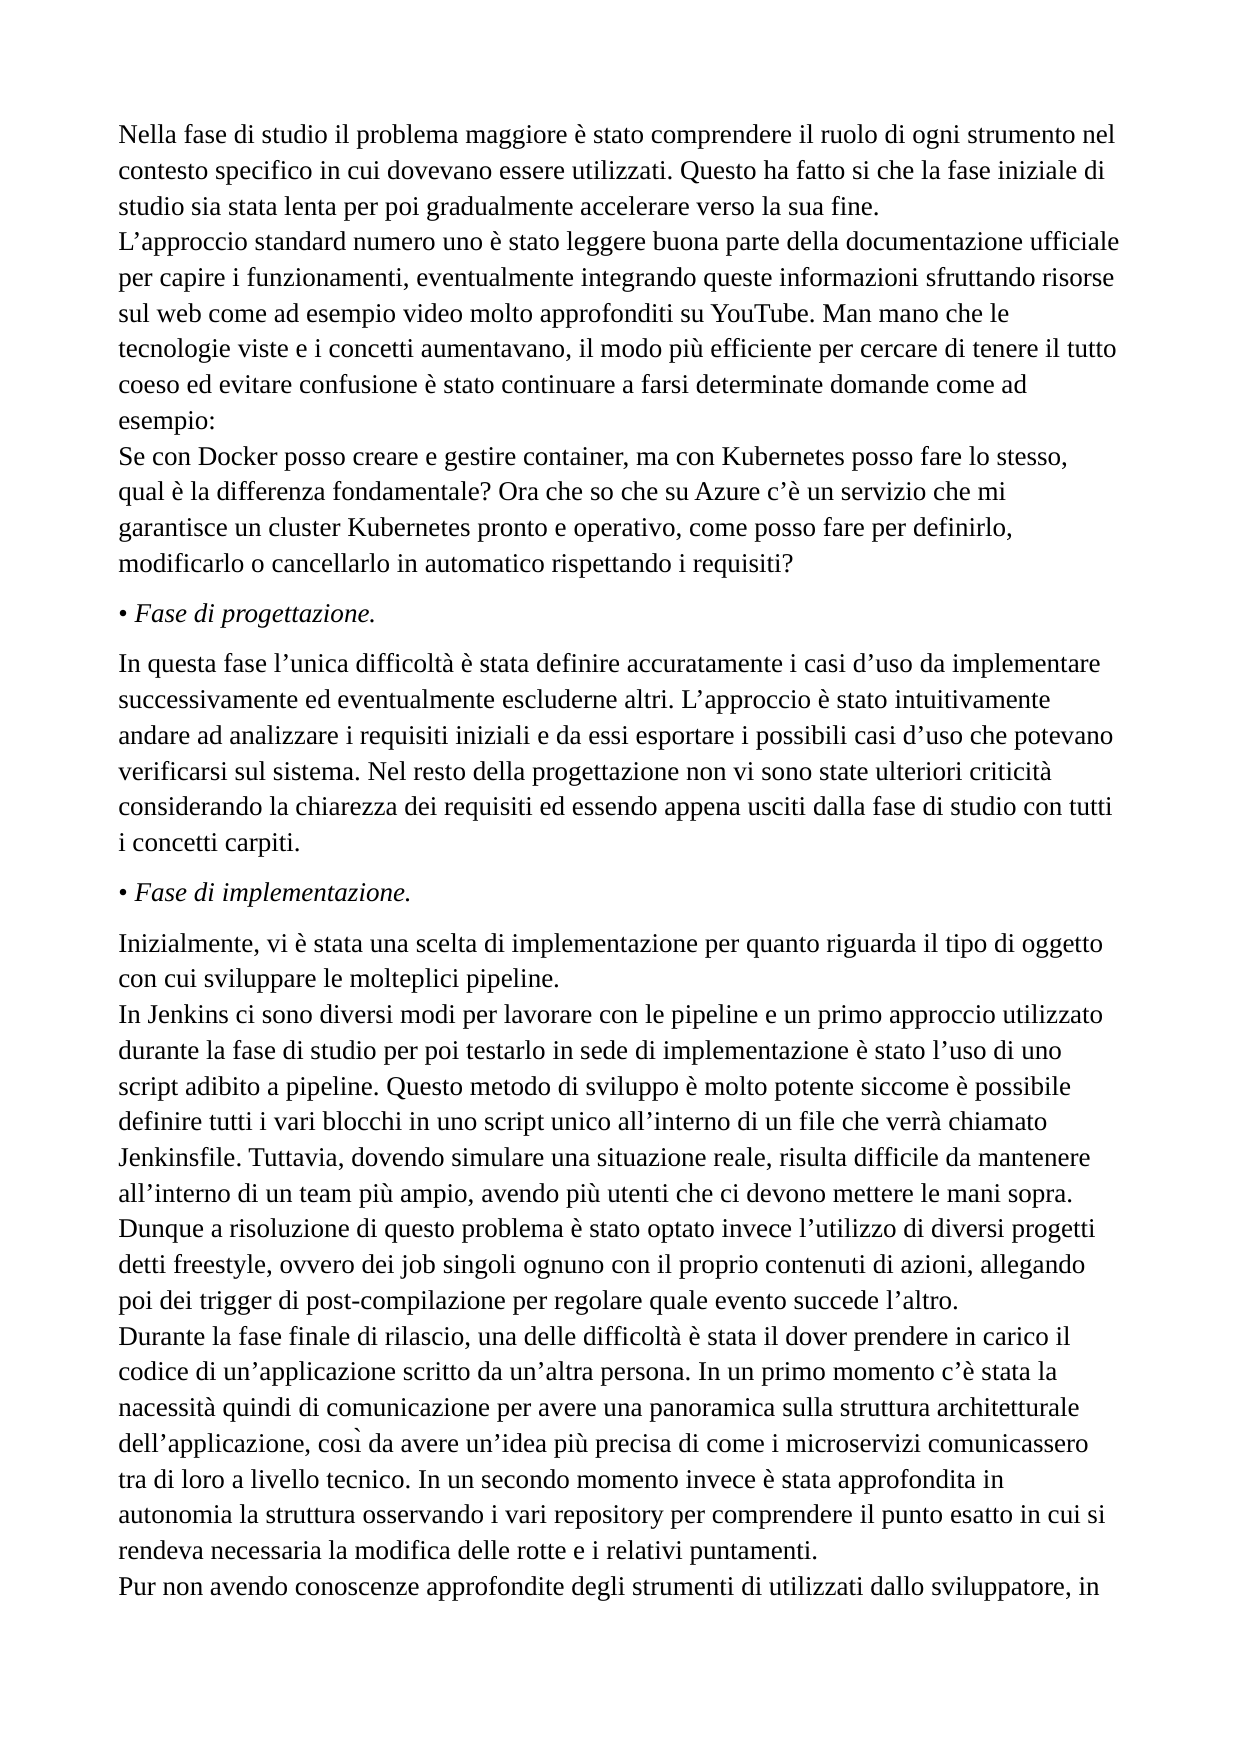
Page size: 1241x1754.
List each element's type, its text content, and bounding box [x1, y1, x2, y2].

text • Fase di implementazione. [118, 876, 1122, 908]
text • Fase di progettazione. [118, 597, 1122, 628]
text Inizialmente, vi è stata una scelta di implementazione per quanto riguarda il tipo di oggetto con cui sviluppare le molteplici pipeline. In Jenkins ci sono diversi modi per lavorare con le pipeline e un primo approccio utilizzato durante la fase di studio per poi testarlo in sede di implementazione è stato l’uso di uno script adibito a pipeline. Questo metodo di sviluppo è molto potente siccome è possibile definire tutti i vari blocchi in uno script unico all’interno di un file che verrà chiamato Jenkinsfile. Tuttavia, dovendo simulare una situazione reale, risulta difficile da mantenere all’interno di un team più ampio, avendo più utenti che ci devono mettere le mani sopra. Dunque a risoluzione di questo problema è stato optato invece l’utilizzo di diversi progetti detti freestyle, ovvero dei job singoli ognuno con il proprio contenuti di azioni, allegando poi dei trigger di post-compilazione per regolare quale evento succede l’altro. Durante la fase finale di rilascio, una delle difficoltà è stata il dover prendere in carico il codice di un’applicazione scritto da un’altra persona. In un primo momento c’è stata la nacessità quindi di comunicazione per avere una panoramica sulla struttura architetturale dell’applicazione, cosı̀ da avere un’idea più precisa di come i microservizi comunicassero tra di loro a livello tecnico. In un secondo momento invece è stata approfondita in autonomia la struttura osservando i vari repository per comprendere il punto esatto in cui si rendeva necessaria la modifica delle rotte e i relativi puntamenti. Pur non avendo conoscenze approfondite degli strumenti di utilizzati dallo sviluppatore, in [118, 927, 1122, 1601]
text In questa fase l’unica difficoltà è stata definire accuratamente i casi d’uso da implementare successivamente ed eventualmente escluderne altri. L’approccio è stato intuitivamente andare ad analizzare i requisiti iniziali e da essi esportare i possibili casi d’uso che potevano verificarsi sul sistema. Nel resto della progettazione non vi sono state ulteriori criticità considerando la chiarezza dei requisiti ed essendo appena usciti dalla fase di studio con tutti i concetti carpiti. [118, 647, 1122, 857]
text Nella fase di studio il problema maggiore è stato comprendere il ruolo di ogni strumento nel contesto specifico in cui dovevano essere utilizzati. Questo ha fatto si che la fase iniziale di studio sia stata lenta per poi gradualmente accelerare verso la sua fine. L’approccio standard numero uno è stato leggere buona parte della documentazione ufficiale per capire i funzionamenti, eventualmente integrando queste informazioni sfruttando risorse sul web come ad esempio video molto approfonditi su YouTube. Man mano che le tecnologie viste e i concetti aumentavano, il modo più efficiente per cercare di tenere il tutto coeso ed evitare confusione è stato continuare a farsi determinate domande come ad esempio: Se con Docker posso creare e gestire container, ma con Kubernetes posso fare lo stesso, qual è la differenza fondamentale? Ora che so che su Azure c’è un servizio che mi garantisce un cluster Kubernetes pronto e operativo, come posso fare per definirlo, modificarlo o cancellarlo in automatico rispettando i requisiti? [118, 118, 1122, 578]
